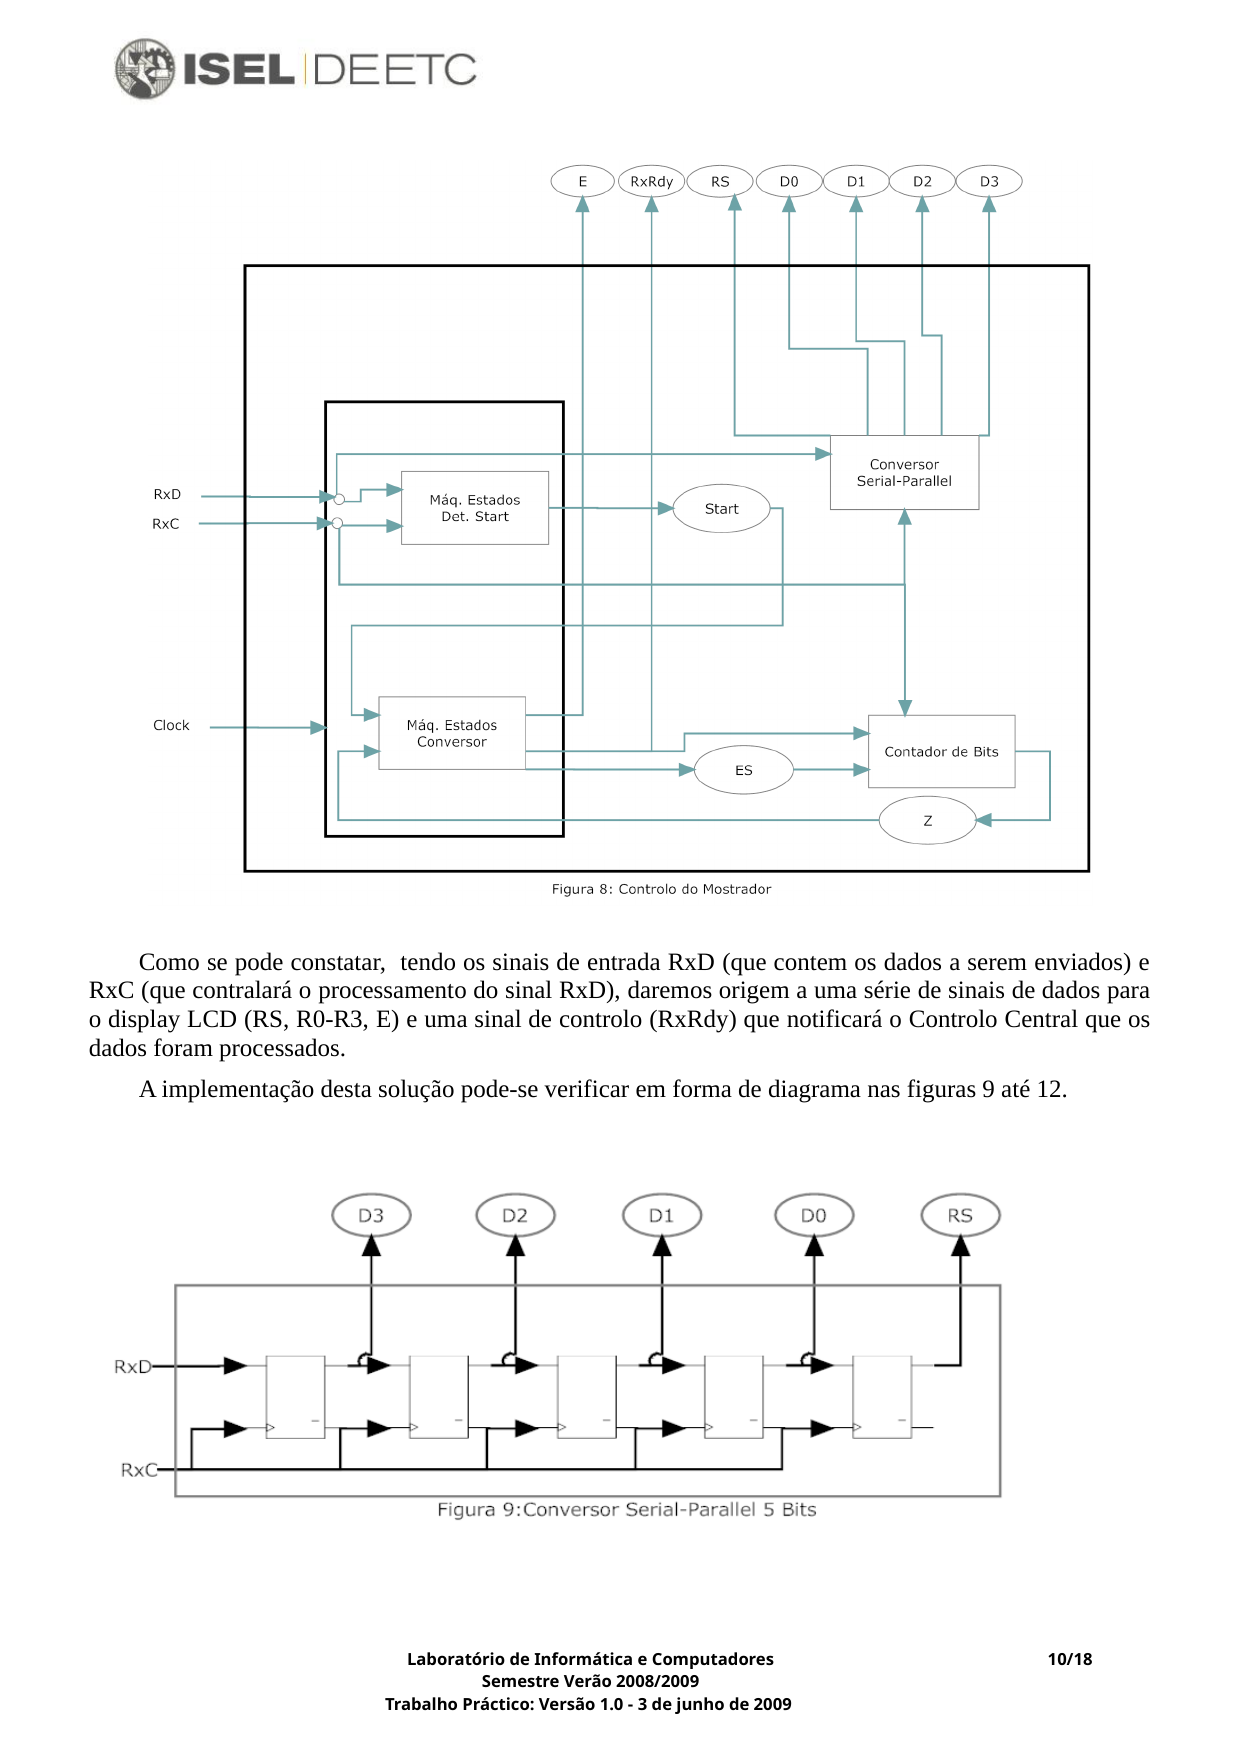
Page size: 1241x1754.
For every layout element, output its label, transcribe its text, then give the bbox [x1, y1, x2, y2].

picture [107, 1187, 1006, 1532]
picture [105, 24, 507, 125]
text A implementação desta solução pode-se verificar em forma de diagrama nas figuras 9 até 12. [88, 1074, 1152, 1103]
text Como se pode constatar, tendo os sinais de entrada RxD (que contem os dados a serem enviados) e RxC (que contralará o processamento do sinal RxD), daremos origem a uma série de sinais de dados para o display LCD (RS, R0-R3, E) e uma sinal de controlo (RxRdy) que notificará o Controlo Central que os dados foram processados. [88, 947, 1152, 1062]
picture [147, 160, 1093, 906]
